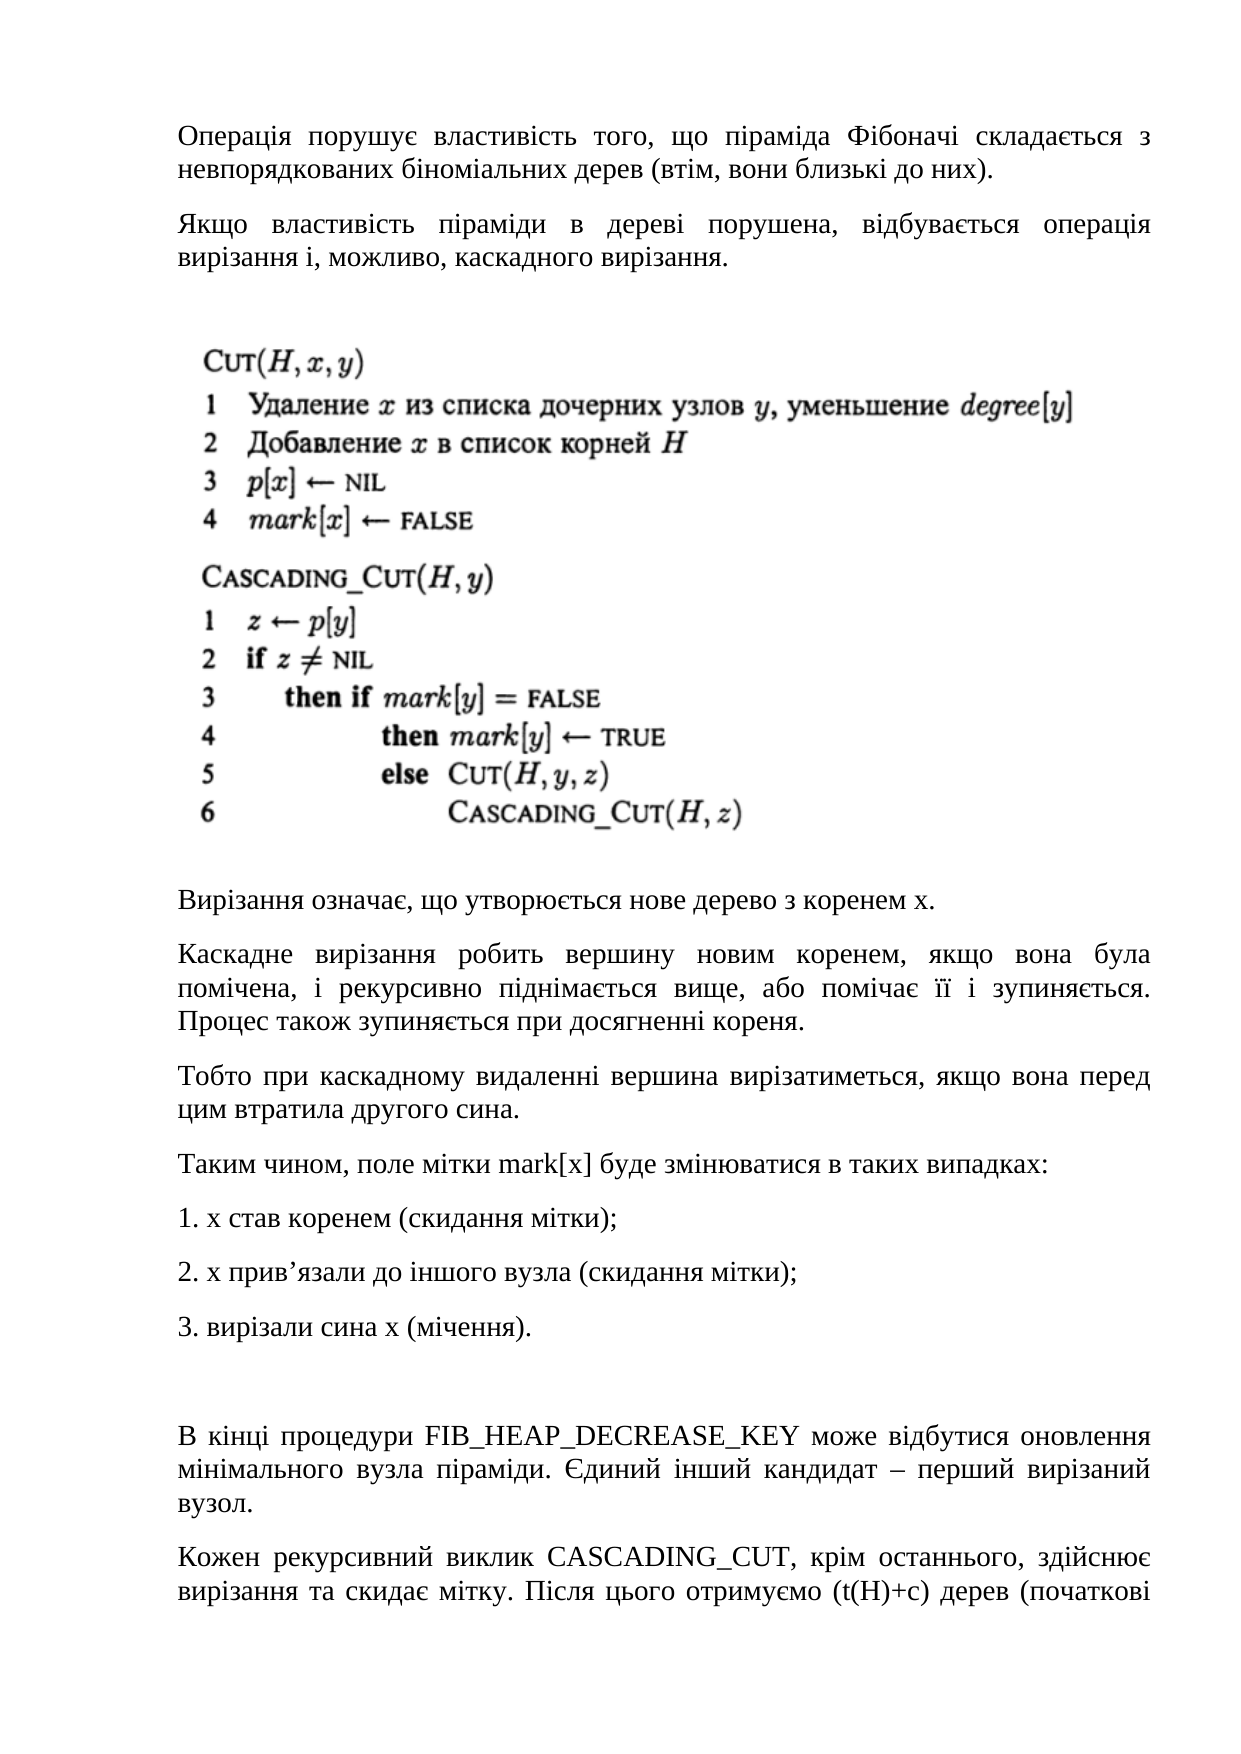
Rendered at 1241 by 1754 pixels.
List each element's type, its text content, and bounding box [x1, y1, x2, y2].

text 3. вирізали сина х (мічення). [177, 1309, 1152, 1342]
text Вирізання означає, що утворюється нове дерево з коренем х. [177, 348, 1152, 916]
text 2. х прив’язали до іншого вузла (скидання мітки); [177, 1254, 1152, 1288]
text Тобто при каскадному видаленні вершина вирізатиметься, якщо вона перед цим втратила другого сина. [177, 1058, 1152, 1125]
text Якщо властивість піраміди в дереві порушена, відбувається операція вирізання і, можливо, каскадного вирізання. [177, 206, 1152, 273]
text 1. х став коренем (скидання мітки); [177, 1200, 1152, 1234]
text Таким чином, поле мітки mark[x] буде змінюватися в таких випадках: [177, 1146, 1152, 1179]
text В кінці процедури FIB_HEAP_DECREASE_KEY може відбутися оновлення мінімального вузла піраміди. Єдиний інший кандидат – перший вирізаний вузол. [177, 1418, 1152, 1518]
text Каскадне вирізання робить вершину новим коренем, якщо вона була помічена, і рекурсивно піднімається вище, або помічає її і зупиняється. Процес також зупиняється при досягненні кореня. [177, 936, 1152, 1037]
text Операція порушує властивість того, що піраміда Фібоначі складається з невпорядкованих біноміальних дерев (втім, вони близькі до них). [177, 118, 1152, 185]
picture [160, 331, 1135, 862]
text Кожен рекурсивний виклик CASCADING_CUT, крім останнього, здійснює вирізання та скидає мітку. Після цього отримуємо (t(H)+c) дерев (початкові [177, 1539, 1152, 1606]
